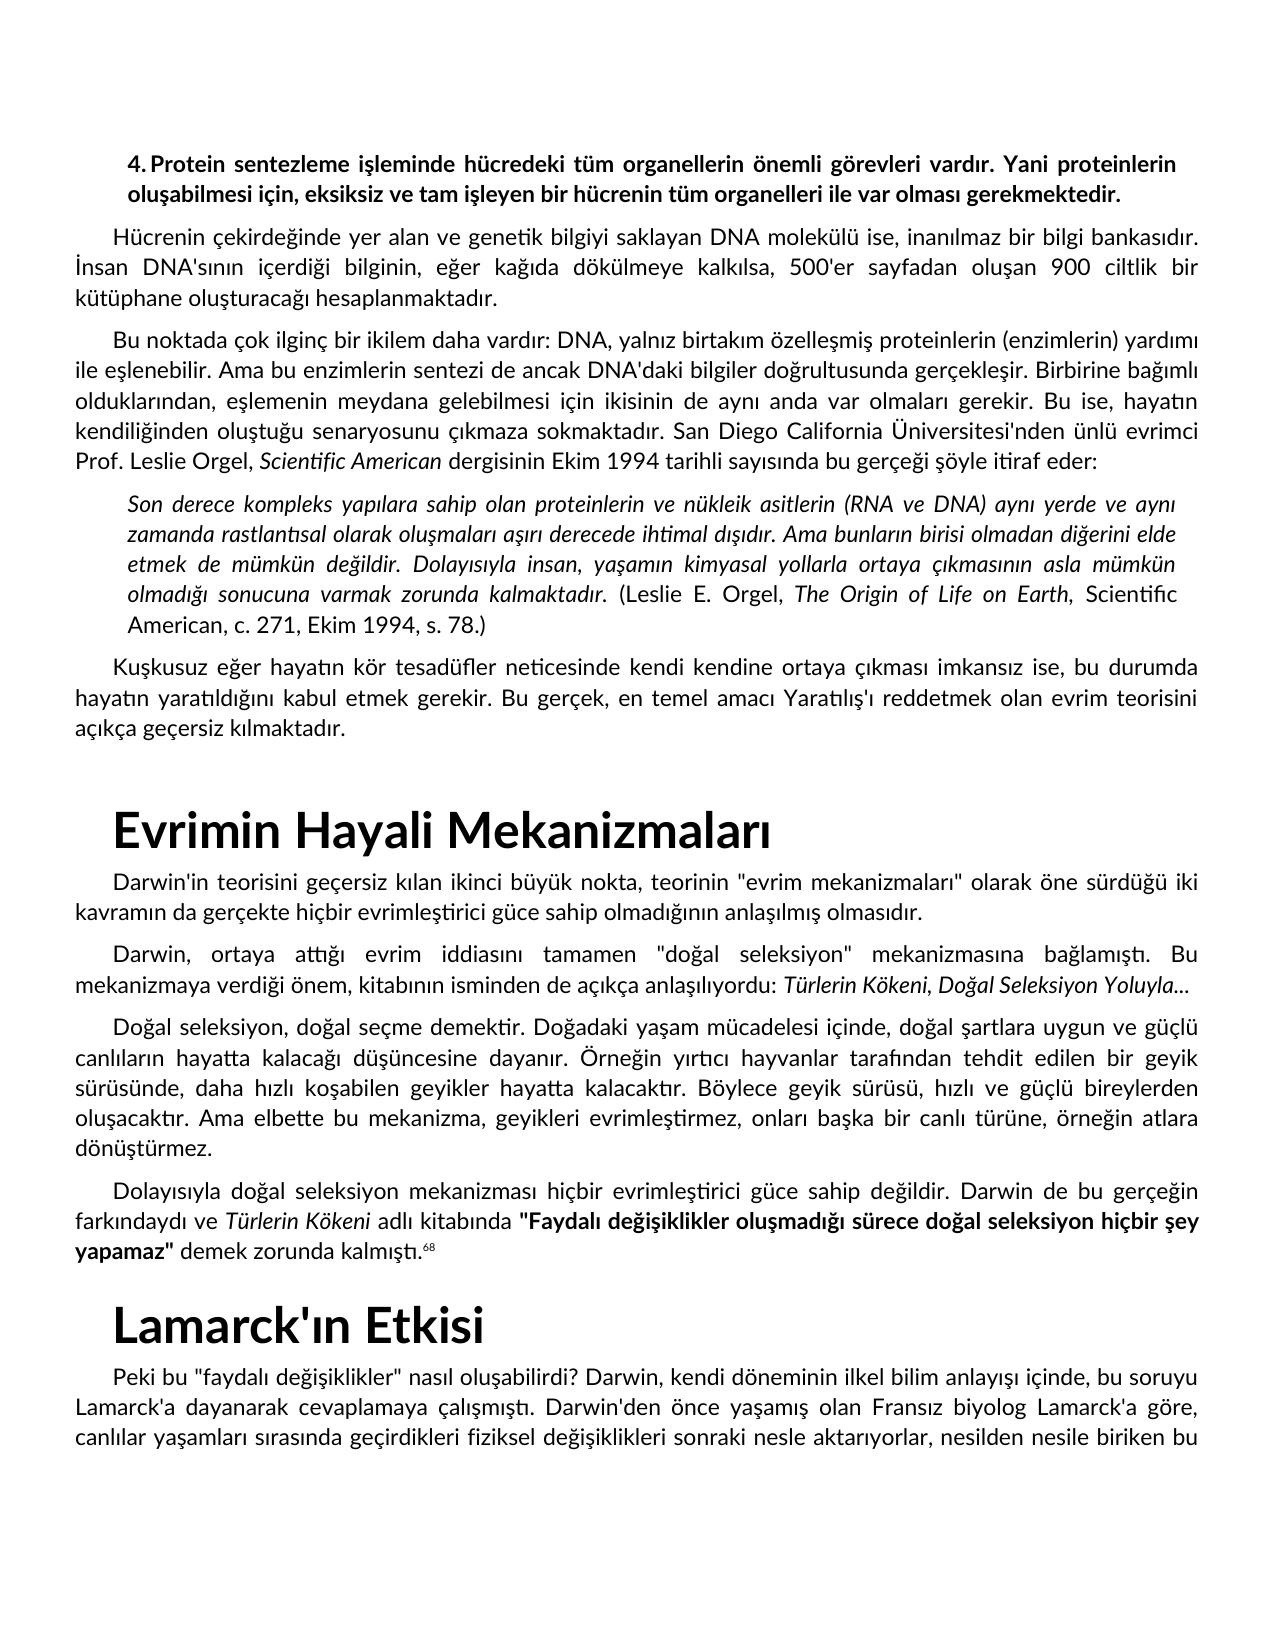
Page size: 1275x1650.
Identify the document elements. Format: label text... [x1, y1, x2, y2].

subtitle Lamarck'ın Etkisi [112, 1294, 1200, 1354]
text Peki bu "faydalı değişiklikler" nasıl oluşabilirdi? Darwin, kendi döneminin ilkel bilim anlayışı içinde, bu soruyu Lamarck'a dayanarak cevaplamaya çalışmıştı. Darwin'den önce yaşamış olan Fransız biyolog Lamarck'a göre, canlılar yaşamları sırasında geçirdikleri fiziksel değişiklikleri sonraki nesle aktarıyorlar, nesilden nesile biriken bu [75, 1363, 1200, 1451]
text Kuşkusuz eğer hayatın kör tesadüfler neticesinde kendi kendine ortaya çıkması imkansız ise, bu durumda hayatın yaratıldığını kabul etmek gerekir. Bu gerçek, en temel amacı Yaratılış'ı reddetmek olan evrim teorisini açıkça geçersiz kılmaktadır. [75, 653, 1200, 741]
text Doğal seleksiyon, doğal seçme demektir. Doğadaki yaşam mücadelesi içinde, doğal şartlara uygun ve güçlü canlıların hayatta kalacağı düşüncesine dayanır. Örneğin yırtıcı hayvanlar tarafından tehdit edilen bir geyik sürüsünde, daha hızlı koşabilen geyikler hayatta kalacaktır. Böylece geyik sürüsü, hızlı ve güçlü bireylerden oluşacaktır. Ama elbette bu mekanizma, geyikleri evrimleştirmez, onları başka bir canlı türüne, örneğin atlara dönüştürmez. [75, 1013, 1200, 1161]
text Darwin'in teorisini geçersiz kılan ikinci büyük nokta, teorinin "evrim mekanizmaları" olarak öne sürdüğü iki kavramın da gerçekte hiçbir evrimleştirici güce sahip olmadığının anlaşılmış olmasıdır. [75, 867, 1200, 925]
text Bu noktada çok ilginç bir ikilem daha vardır: DNA, yalnız birtakım özelleşmiş proteinlerin (enzimlerin) yardımı ile eşlenebilir. Ama bu enzimlerin sentezi de ancak DNA'daki bilgiler doğrultusunda gerçekleşir. Birbirine bağımlı olduklarından, eşlemenin meydana gelebilmesi için ikisinin de aynı anda var olmaları gerekir. Bu ise, hayatın kendiliğinden oluştuğu senaryosunu çıkmaza sokmaktadır. San Diego California Üniversitesi'nden ünlü evrimci Prof. Leslie Orgel, Scientific American dergisinin Ekim 1994 tarihli sayısında bu gerçeği şöyle itiraf eder: [75, 326, 1200, 474]
text Son derece kompleks yapılara sahip olan proteinlerin ve nükleik asitlerin (RNA ve DNA) aynı yerde ve aynı zamanda rastlantısal olarak oluşmaları aşırı derecede ihtimal dışıdır. Ama bunların birisi olmadan diğerini elde etmek de mümkün değildir. Dolayısıyla insan, yaşamın kimyasal yollarla ortaya çıkmasının asla mümkün olmadığı sonucuna varmak zorunda kalmaktadır. (Leslie E. Orgel, The Origin of Life on Earth, Scientific American, c. 271, Ekim 1994, s. 78.) [127, 489, 1177, 638]
text Hücrenin çekirdeğinde yer alan ve genetik bilgiyi saklayan DNA molekülü ise, inanılmaz bir bilgi bankasıdır. İnsan DNA'sının içerdiği bilginin, eğer kağıda dökülmeye kalkılsa, 500'er sayfadan oluşan 900 ciltlik bir kütüphane oluşturacağı hesaplanmaktadır. [75, 223, 1200, 311]
text Dolayısıyla doğal seleksiyon mekanizması hiçbir evrimleştirici güce sahip değildir. Darwin de bu gerçeğin farkındaydı ve Türlerin Kökeni adlı kitabında "Faydalı değişiklikler oluşmadığı sürece doğal seleksiyon hiçbir şey yapamaz" demek zorunda kalmıştı.68 [75, 1177, 1200, 1264]
subtitle Evrimin Hayali Mekanizmaları [112, 799, 1200, 859]
text 4. Protein sentezleme işleminde hücredeki tüm organellerin önemli görevleri vardır. Yani proteinlerin oluşabilmesi için, eksiksiz ve tam işleyen bir hücrenin tüm organelleri ile var olması gerekmektedir. [127, 150, 1177, 208]
text Darwin, ortaya attığı evrim iddiasını tamamen "doğal seleksiyon" mekanizmasına bağlamıştı. Bu mekanizmaya verdiği önem, kitabının isminden de açıkça anlaşılıyordu: Türlerin Kökeni, Doğal Seleksiyon Yoluyla... [75, 940, 1200, 998]
